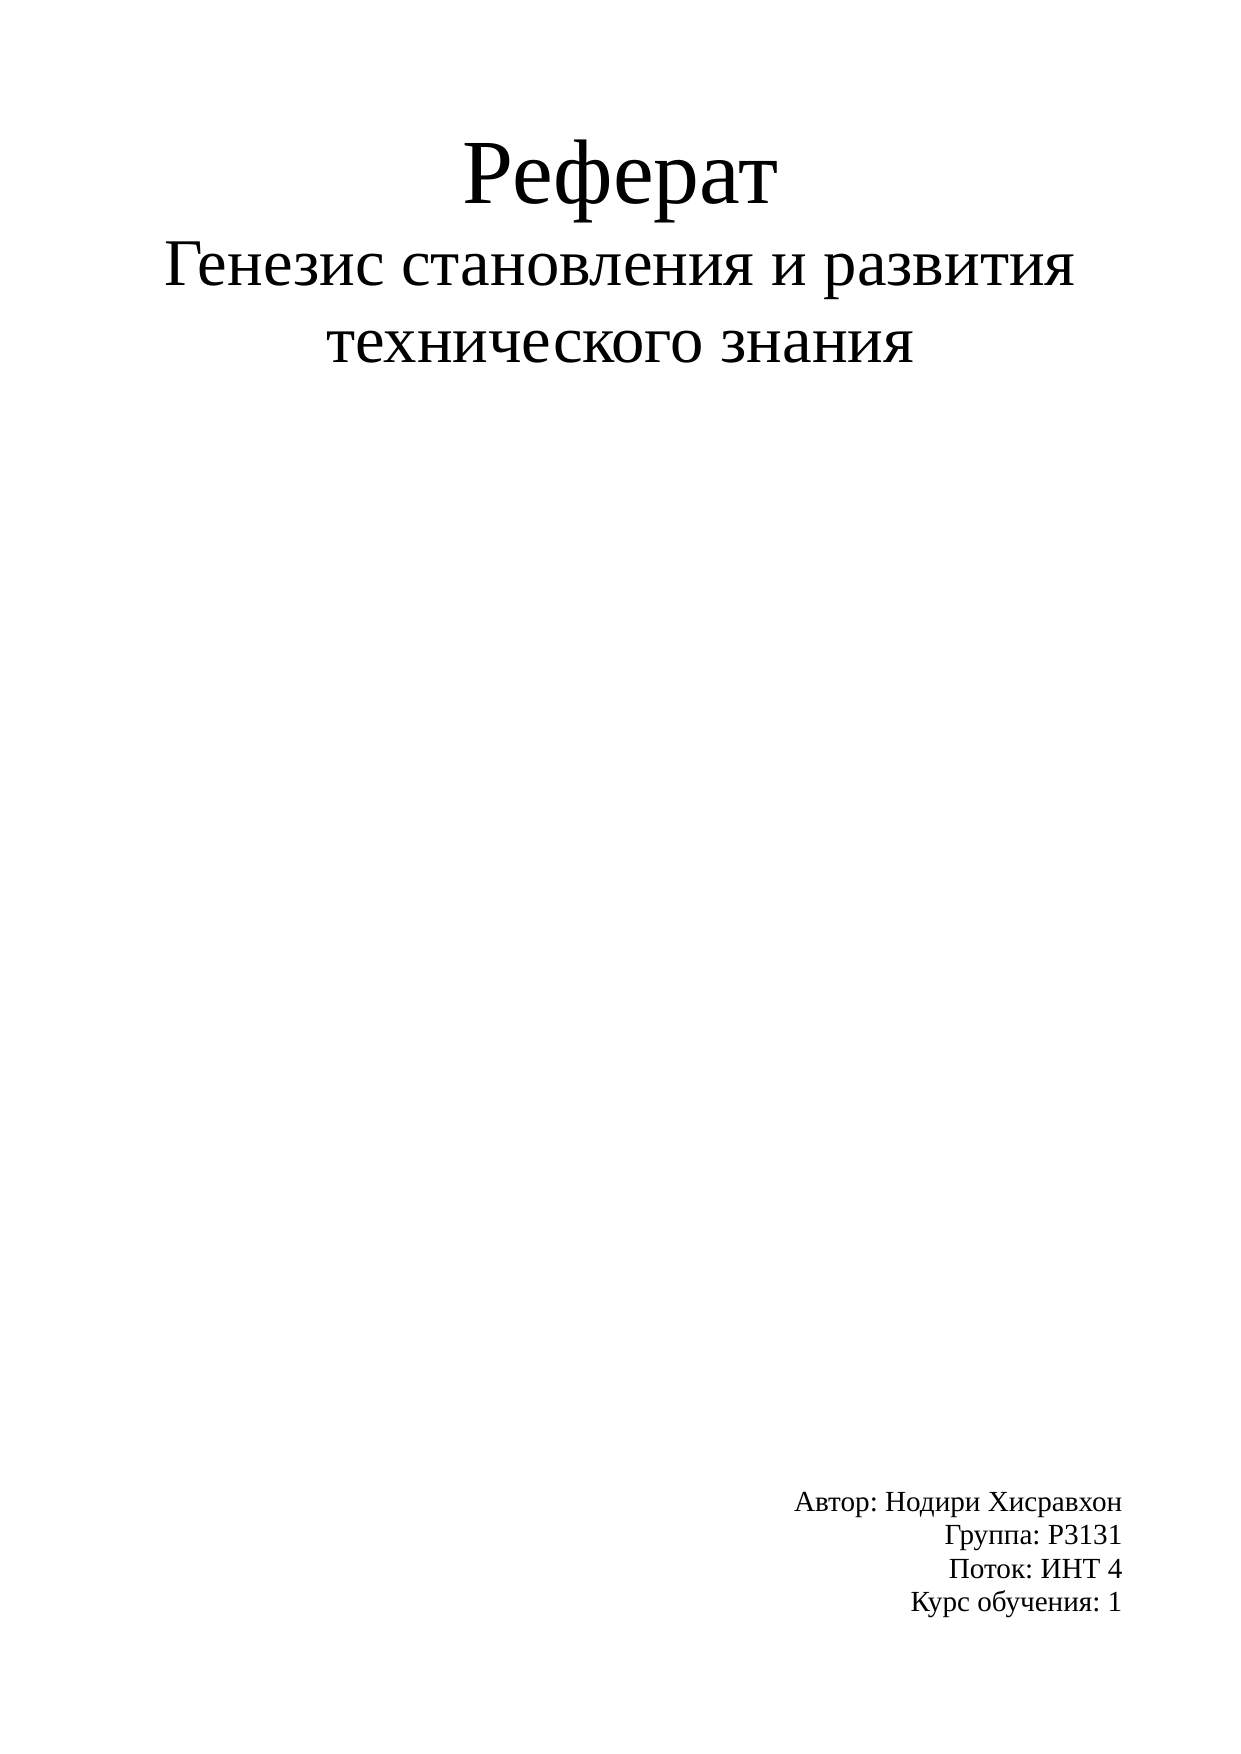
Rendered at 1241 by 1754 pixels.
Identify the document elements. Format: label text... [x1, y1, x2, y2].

text Реферат [118, 118, 1122, 223]
text Курс обучения: 1 [118, 1584, 1122, 1618]
text Группа: P3131 [118, 1517, 1122, 1551]
text Поток: ИНТ 4 [118, 1551, 1122, 1584]
text Автор: Нодири Хисравхон [118, 1484, 1122, 1517]
text Генезис становления и развития технического знания [118, 223, 1122, 377]
